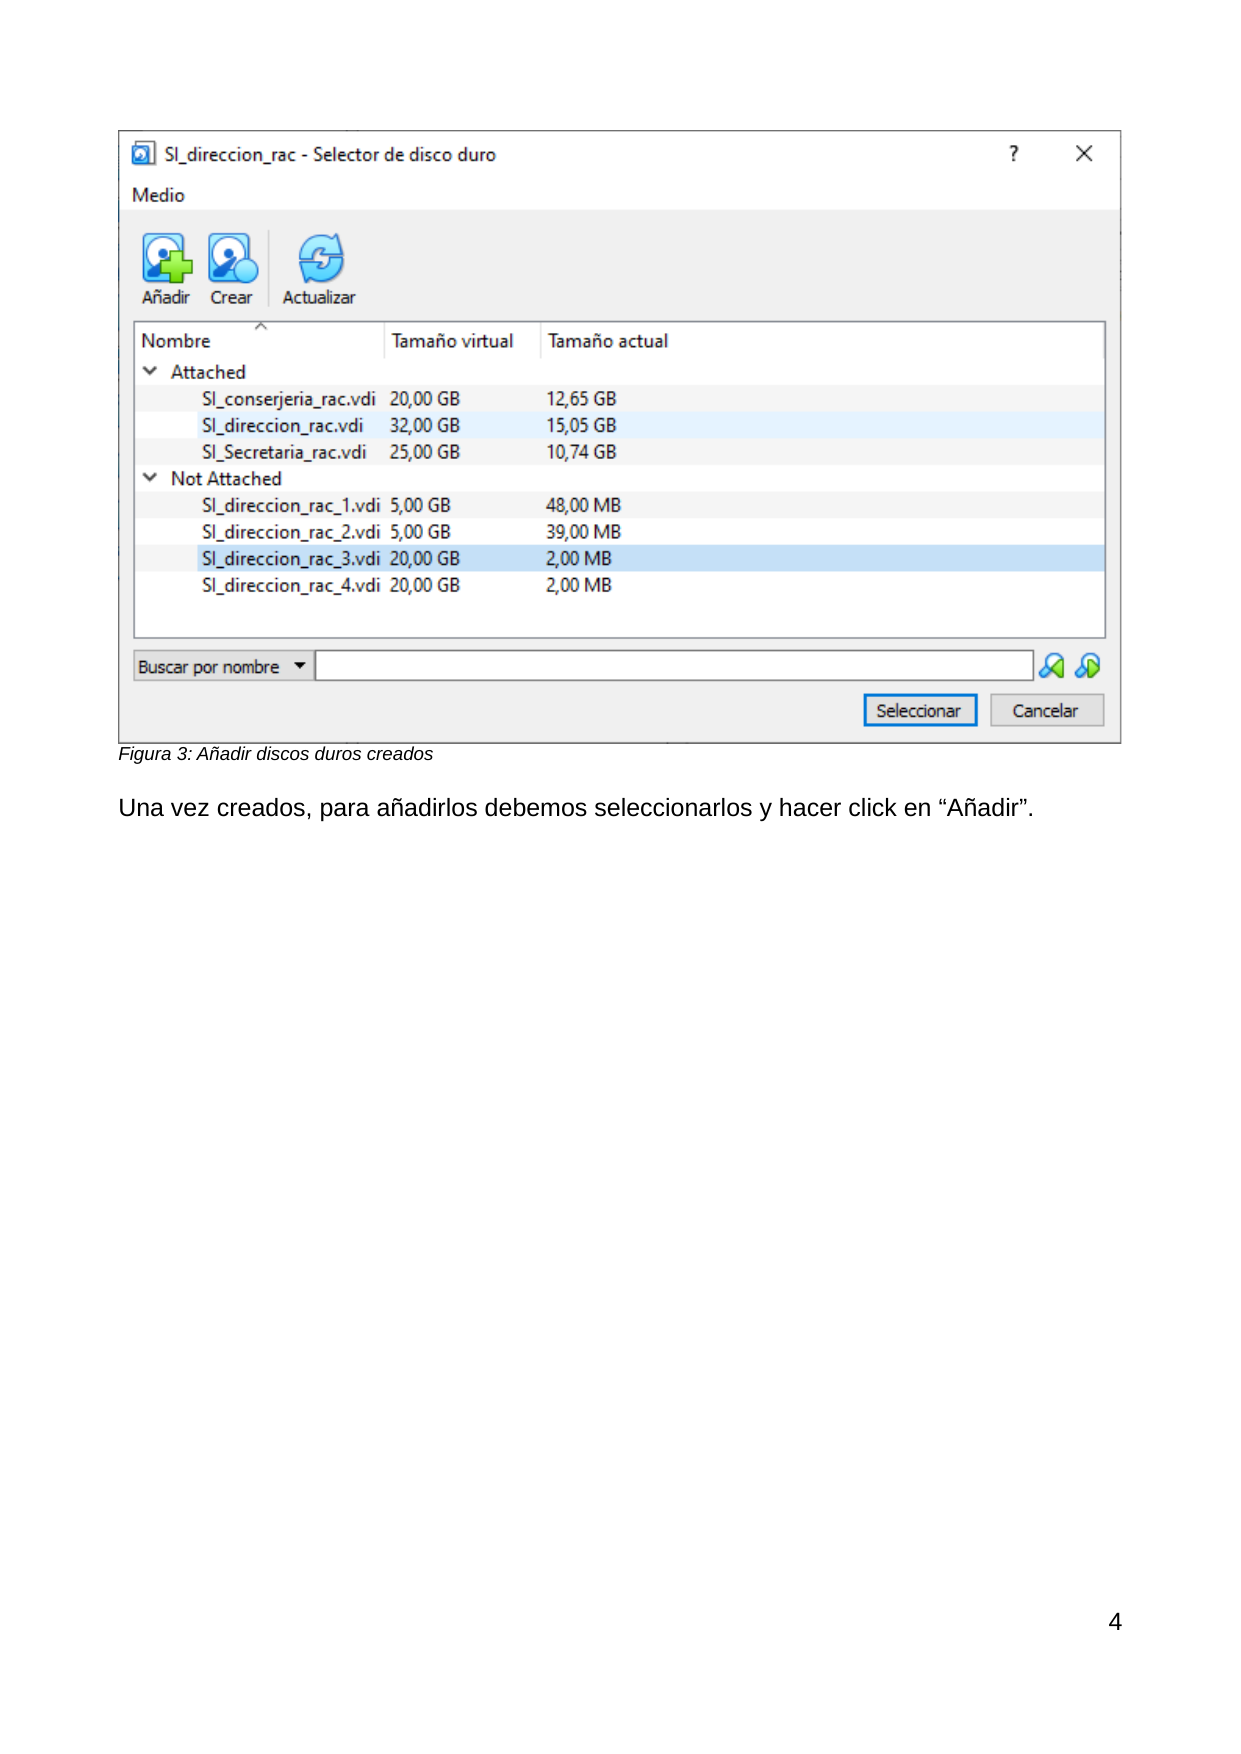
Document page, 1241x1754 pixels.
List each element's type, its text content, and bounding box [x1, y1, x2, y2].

text Figura 3: Añadir discos duros creados [118, 744, 1121, 765]
text Una vez creados, para añadirlos debemos seleccionarlos y hacer click en “Añadir”. [118, 793, 1122, 822]
picture [118, 130, 1122, 744]
